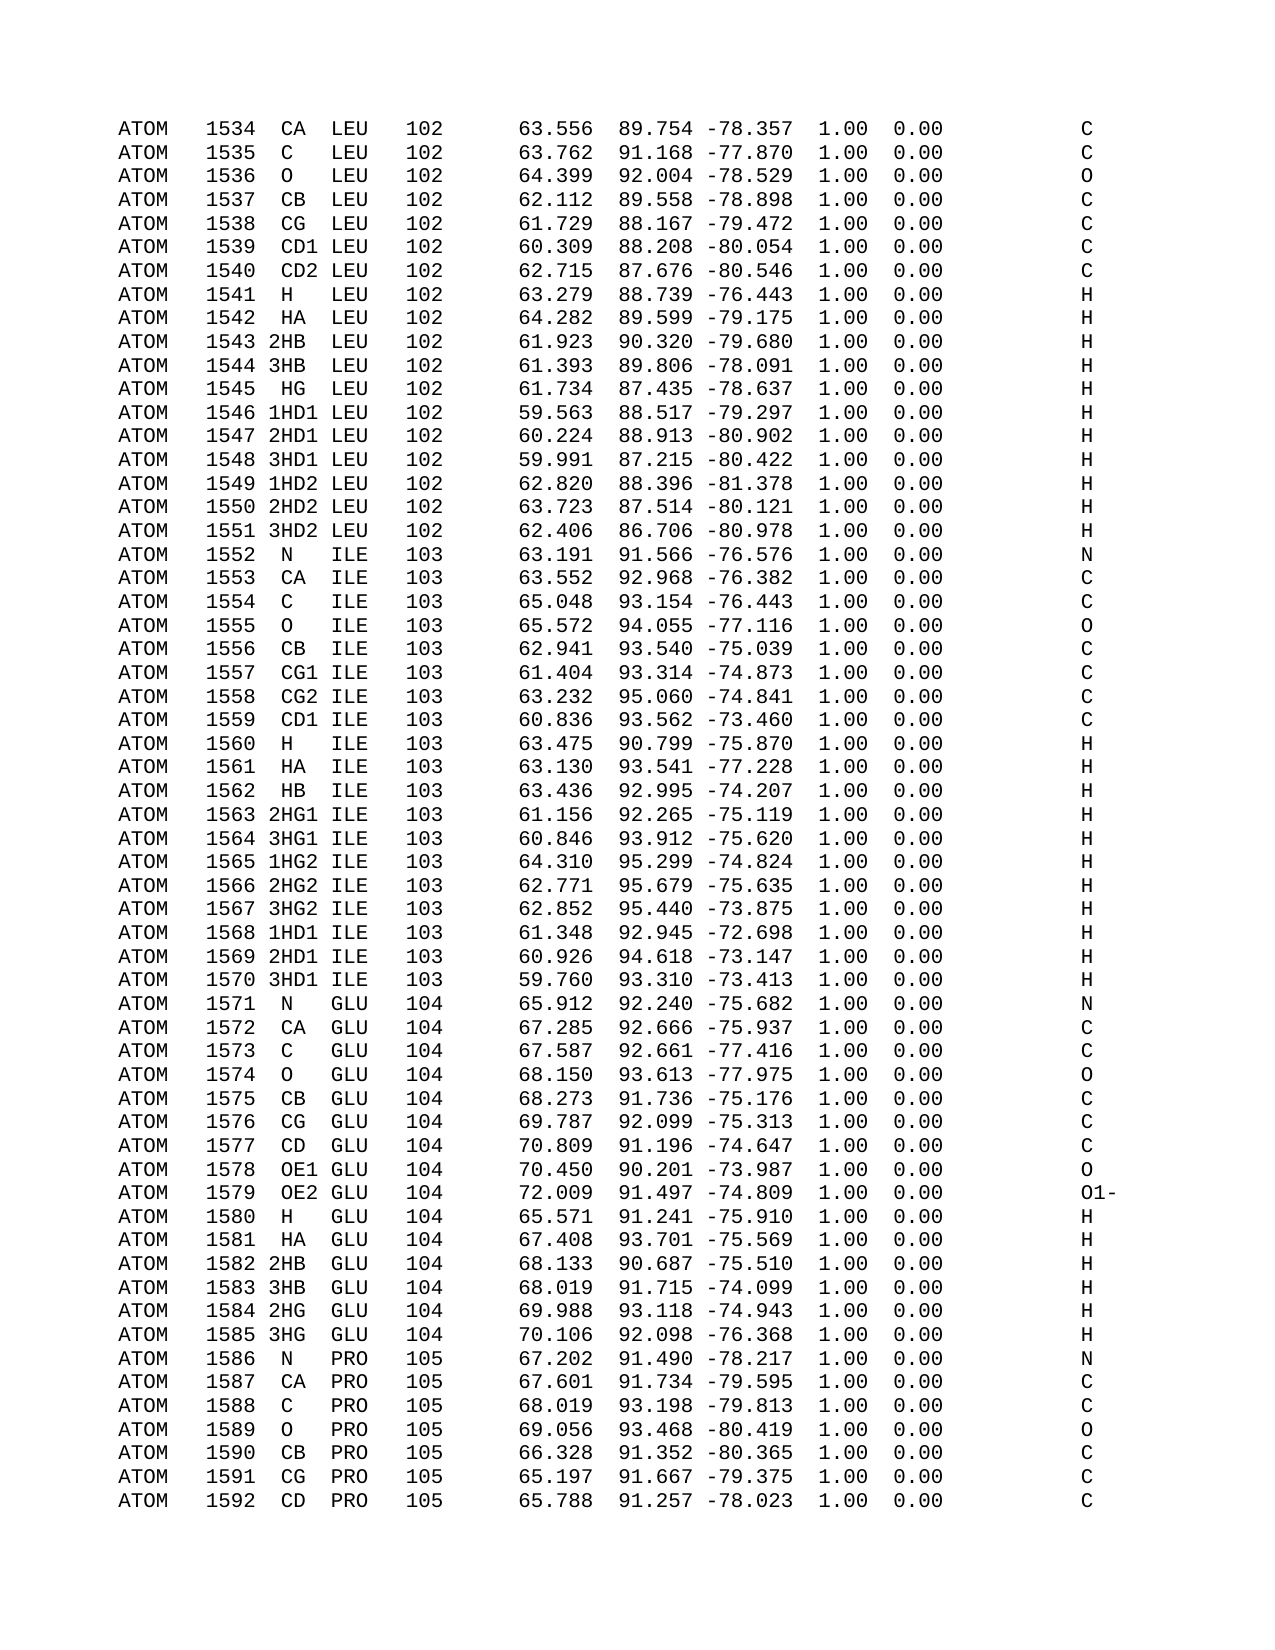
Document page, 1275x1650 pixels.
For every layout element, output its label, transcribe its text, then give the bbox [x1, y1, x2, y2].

text ATOM 1565 1HG2 ILE 103 64.310 95.299 -74.824 1.00 0.00 H [118, 851, 1157, 875]
text ATOM 1577 CD GLU 104 70.809 91.196 -74.647 1.00 0.00 C [118, 1135, 1157, 1158]
text ATOM 1582 2HB GLU 104 68.133 90.687 -75.510 1.00 0.00 H [118, 1253, 1157, 1277]
text ATOM 1564 3HG1 ILE 103 60.846 93.912 -75.620 1.00 0.00 H [118, 827, 1157, 851]
text ATOM 1536 O LEU 102 64.399 92.004 -78.529 1.00 0.00 O [118, 165, 1157, 189]
text ATOM 1566 2HG2 ILE 103 62.771 95.679 -75.635 1.00 0.00 H [118, 875, 1157, 898]
text ATOM 1543 2HB LEU 102 61.923 90.320 -79.680 1.00 0.00 H [118, 331, 1157, 354]
text ATOM 1553 CA ILE 103 63.552 92.968 -76.382 1.00 0.00 C [118, 567, 1157, 591]
text ATOM 1541 H LEU 102 63.279 88.739 -76.443 1.00 0.00 H [118, 284, 1157, 307]
text ATOM 1586 N PRO 105 67.202 91.490 -78.217 1.00 0.00 N [118, 1348, 1157, 1371]
text ATOM 1554 C ILE 103 65.048 93.154 -76.443 1.00 0.00 C [118, 591, 1157, 615]
text ATOM 1592 CD PRO 105 65.788 91.257 -78.023 1.00 0.00 C [118, 1489, 1157, 1513]
text ATOM 1558 CG2 ILE 103 63.232 95.060 -74.841 1.00 0.00 C [118, 686, 1157, 709]
text ATOM 1539 CD1 LEU 102 60.309 88.208 -80.054 1.00 0.00 C [118, 236, 1157, 260]
text ATOM 1579 OE2 GLU 104 72.009 91.497 -74.809 1.00 0.00 O1- [118, 1182, 1157, 1206]
text ATOM 1591 CG PRO 105 65.197 91.667 -79.375 1.00 0.00 C [118, 1466, 1157, 1489]
text ATOM 1585 3HG GLU 104 70.106 92.098 -76.368 1.00 0.00 H [118, 1324, 1157, 1348]
text ATOM 1569 2HD1 ILE 103 60.926 94.618 -73.147 1.00 0.00 H [118, 946, 1157, 969]
text ATOM 1561 HA ILE 103 63.130 93.541 -77.228 1.00 0.00 H [118, 757, 1157, 780]
text ATOM 1563 2HG1 ILE 103 61.156 92.265 -75.119 1.00 0.00 H [118, 804, 1157, 827]
text ATOM 1578 OE1 GLU 104 70.450 90.201 -73.987 1.00 0.00 O [118, 1158, 1157, 1182]
text ATOM 1588 C PRO 105 68.019 93.198 -79.813 1.00 0.00 C [118, 1395, 1157, 1419]
text ATOM 1584 2HG GLU 104 69.988 93.118 -74.943 1.00 0.00 H [118, 1300, 1157, 1324]
text ATOM 1583 3HB GLU 104 68.019 91.715 -74.099 1.00 0.00 H [118, 1277, 1157, 1300]
text ATOM 1551 3HD2 LEU 102 62.406 86.706 -80.978 1.00 0.00 H [118, 520, 1157, 544]
text ATOM 1549 1HD2 LEU 102 62.820 88.396 -81.378 1.00 0.00 H [118, 473, 1157, 496]
text ATOM 1547 2HD1 LEU 102 60.224 88.913 -80.902 1.00 0.00 H [118, 426, 1157, 449]
text ATOM 1556 CB ILE 103 62.941 93.540 -75.039 1.00 0.00 C [118, 638, 1157, 662]
text ATOM 1559 CD1 ILE 103 60.836 93.562 -73.460 1.00 0.00 C [118, 709, 1157, 733]
text ATOM 1573 C GLU 104 67.587 92.661 -77.416 1.00 0.00 C [118, 1040, 1157, 1064]
text ATOM 1555 O ILE 103 65.572 94.055 -77.116 1.00 0.00 O [118, 615, 1157, 638]
text ATOM 1575 CB GLU 104 68.273 91.736 -75.176 1.00 0.00 C [118, 1088, 1157, 1111]
text ATOM 1581 HA GLU 104 67.408 93.701 -75.569 1.00 0.00 H [118, 1229, 1157, 1253]
text ATOM 1576 CG GLU 104 69.787 92.099 -75.313 1.00 0.00 C [118, 1111, 1157, 1135]
text ATOM 1537 CB LEU 102 62.112 89.558 -78.898 1.00 0.00 C [118, 189, 1157, 213]
text ATOM 1552 N ILE 103 63.191 91.566 -76.576 1.00 0.00 N [118, 544, 1157, 567]
text ATOM 1545 HG LEU 102 61.734 87.435 -78.637 1.00 0.00 H [118, 378, 1157, 402]
text ATOM 1544 3HB LEU 102 61.393 89.806 -78.091 1.00 0.00 H [118, 354, 1157, 378]
text ATOM 1560 H ILE 103 63.475 90.799 -75.870 1.00 0.00 H [118, 733, 1157, 757]
text ATOM 1568 1HD1 ILE 103 61.348 92.945 -72.698 1.00 0.00 H [118, 922, 1157, 946]
text ATOM 1570 3HD1 ILE 103 59.760 93.310 -73.413 1.00 0.00 H [118, 969, 1157, 993]
text ATOM 1542 HA LEU 102 64.282 89.599 -79.175 1.00 0.00 H [118, 307, 1157, 331]
text ATOM 1572 CA GLU 104 67.285 92.666 -75.937 1.00 0.00 C [118, 1017, 1157, 1040]
text ATOM 1571 N GLU 104 65.912 92.240 -75.682 1.00 0.00 N [118, 993, 1157, 1017]
text ATOM 1587 CA PRO 105 67.601 91.734 -79.595 1.00 0.00 C [118, 1371, 1157, 1395]
text ATOM 1535 C LEU 102 63.762 91.168 -77.870 1.00 0.00 C [118, 142, 1157, 165]
text ATOM 1567 3HG2 ILE 103 62.852 95.440 -73.875 1.00 0.00 H [118, 898, 1157, 922]
text ATOM 1550 2HD2 LEU 102 63.723 87.514 -80.121 1.00 0.00 H [118, 496, 1157, 520]
text ATOM 1548 3HD1 LEU 102 59.991 87.215 -80.422 1.00 0.00 H [118, 449, 1157, 473]
text ATOM 1540 CD2 LEU 102 62.715 87.676 -80.546 1.00 0.00 C [118, 260, 1157, 284]
text ATOM 1562 HB ILE 103 63.436 92.995 -74.207 1.00 0.00 H [118, 780, 1157, 804]
text ATOM 1574 O GLU 104 68.150 93.613 -77.975 1.00 0.00 O [118, 1064, 1157, 1088]
text ATOM 1589 O PRO 105 69.056 93.468 -80.419 1.00 0.00 O [118, 1419, 1157, 1442]
text ATOM 1538 CG LEU 102 61.729 88.167 -79.472 1.00 0.00 C [118, 213, 1157, 236]
text ATOM 1534 CA LEU 102 63.556 89.754 -78.357 1.00 0.00 C [118, 118, 1157, 142]
text ATOM 1557 CG1 ILE 103 61.404 93.314 -74.873 1.00 0.00 C [118, 662, 1157, 686]
text ATOM 1580 H GLU 104 65.571 91.241 -75.910 1.00 0.00 H [118, 1206, 1157, 1229]
text ATOM 1546 1HD1 LEU 102 59.563 88.517 -79.297 1.00 0.00 H [118, 402, 1157, 426]
text ATOM 1590 CB PRO 105 66.328 91.352 -80.365 1.00 0.00 C [118, 1442, 1157, 1466]
